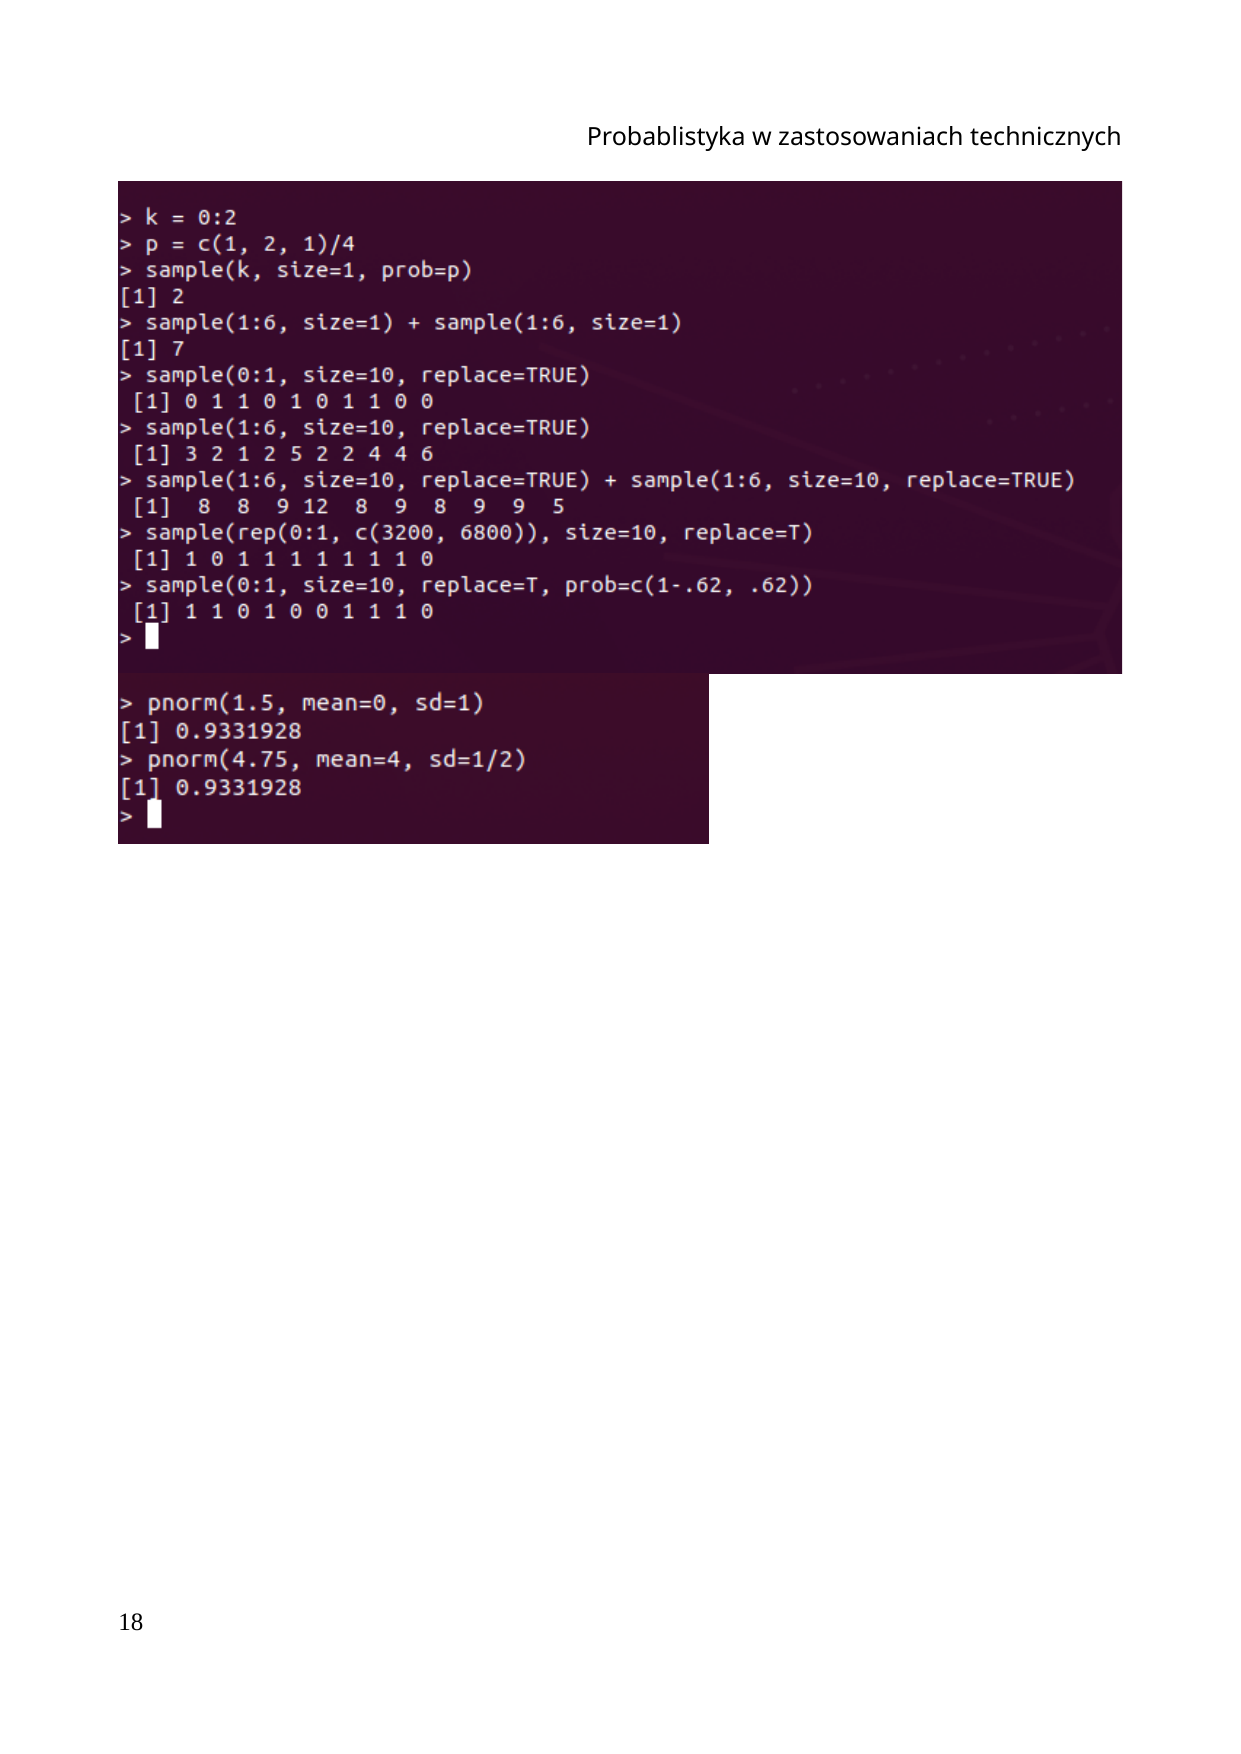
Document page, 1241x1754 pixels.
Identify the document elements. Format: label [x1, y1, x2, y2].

picture [118, 181, 1123, 844]
